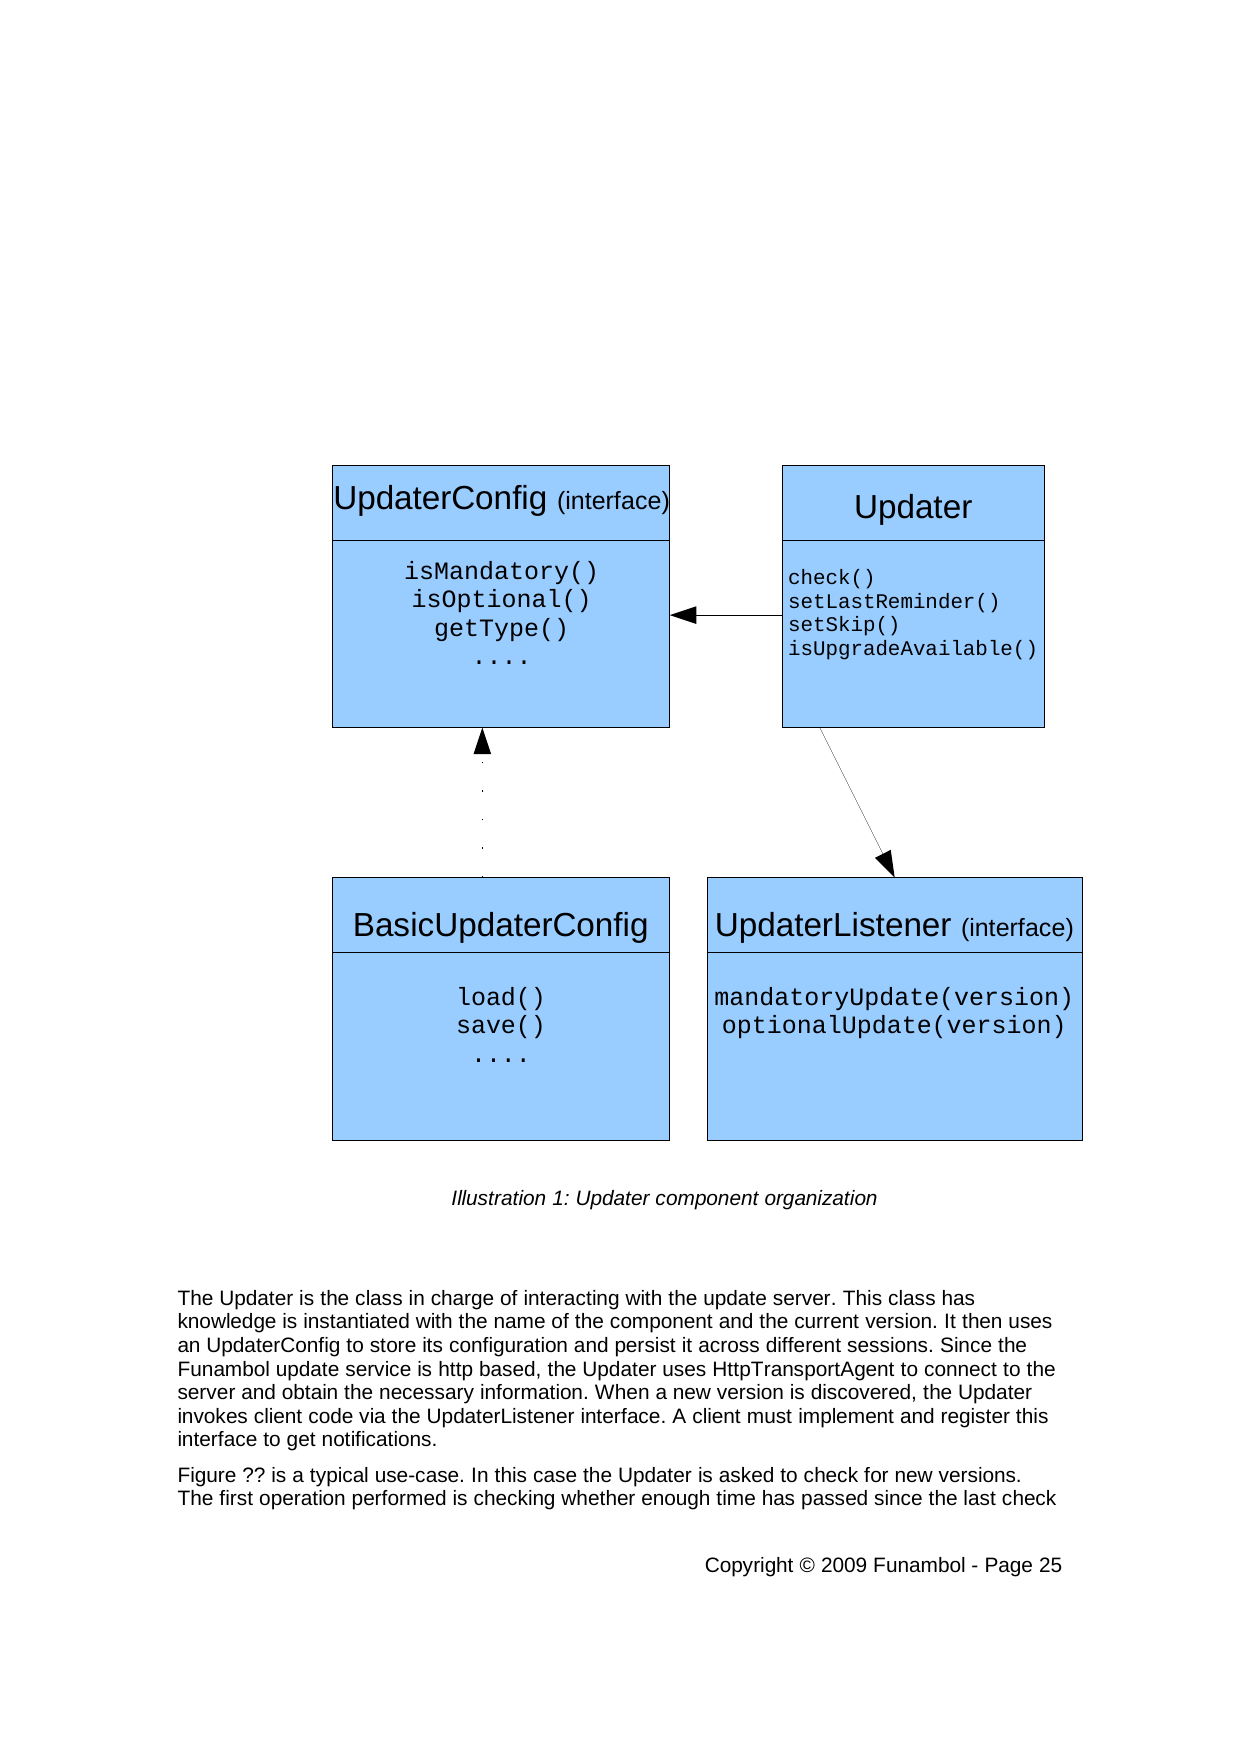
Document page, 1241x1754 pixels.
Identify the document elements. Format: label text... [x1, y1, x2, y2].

text Figure ?? is a typical use-case. In this case the Updater is asked to check for new versions. The first operation performed is checking whether enough time has passed since the last check [177, 1463, 1063, 1510]
text The Updater is the class in charge of interacting with the update server. This class has knowledge is instantiated with the name of the component and the current version. It then uses an UpdaterConfig to store its configuration and persist it across different sessions. Since the Funambol update service is http based, the Updater uses HttpTransportAgent to connect to the server and obtain the necessary information. When a new version is discovered, the Updater invokes client code via the UpdaterListener interface. A client must implement and register this interface to get notifications. [177, 1286, 1063, 1451]
text Illustration 1: Updater component organization [233, 319, 1097, 1209]
